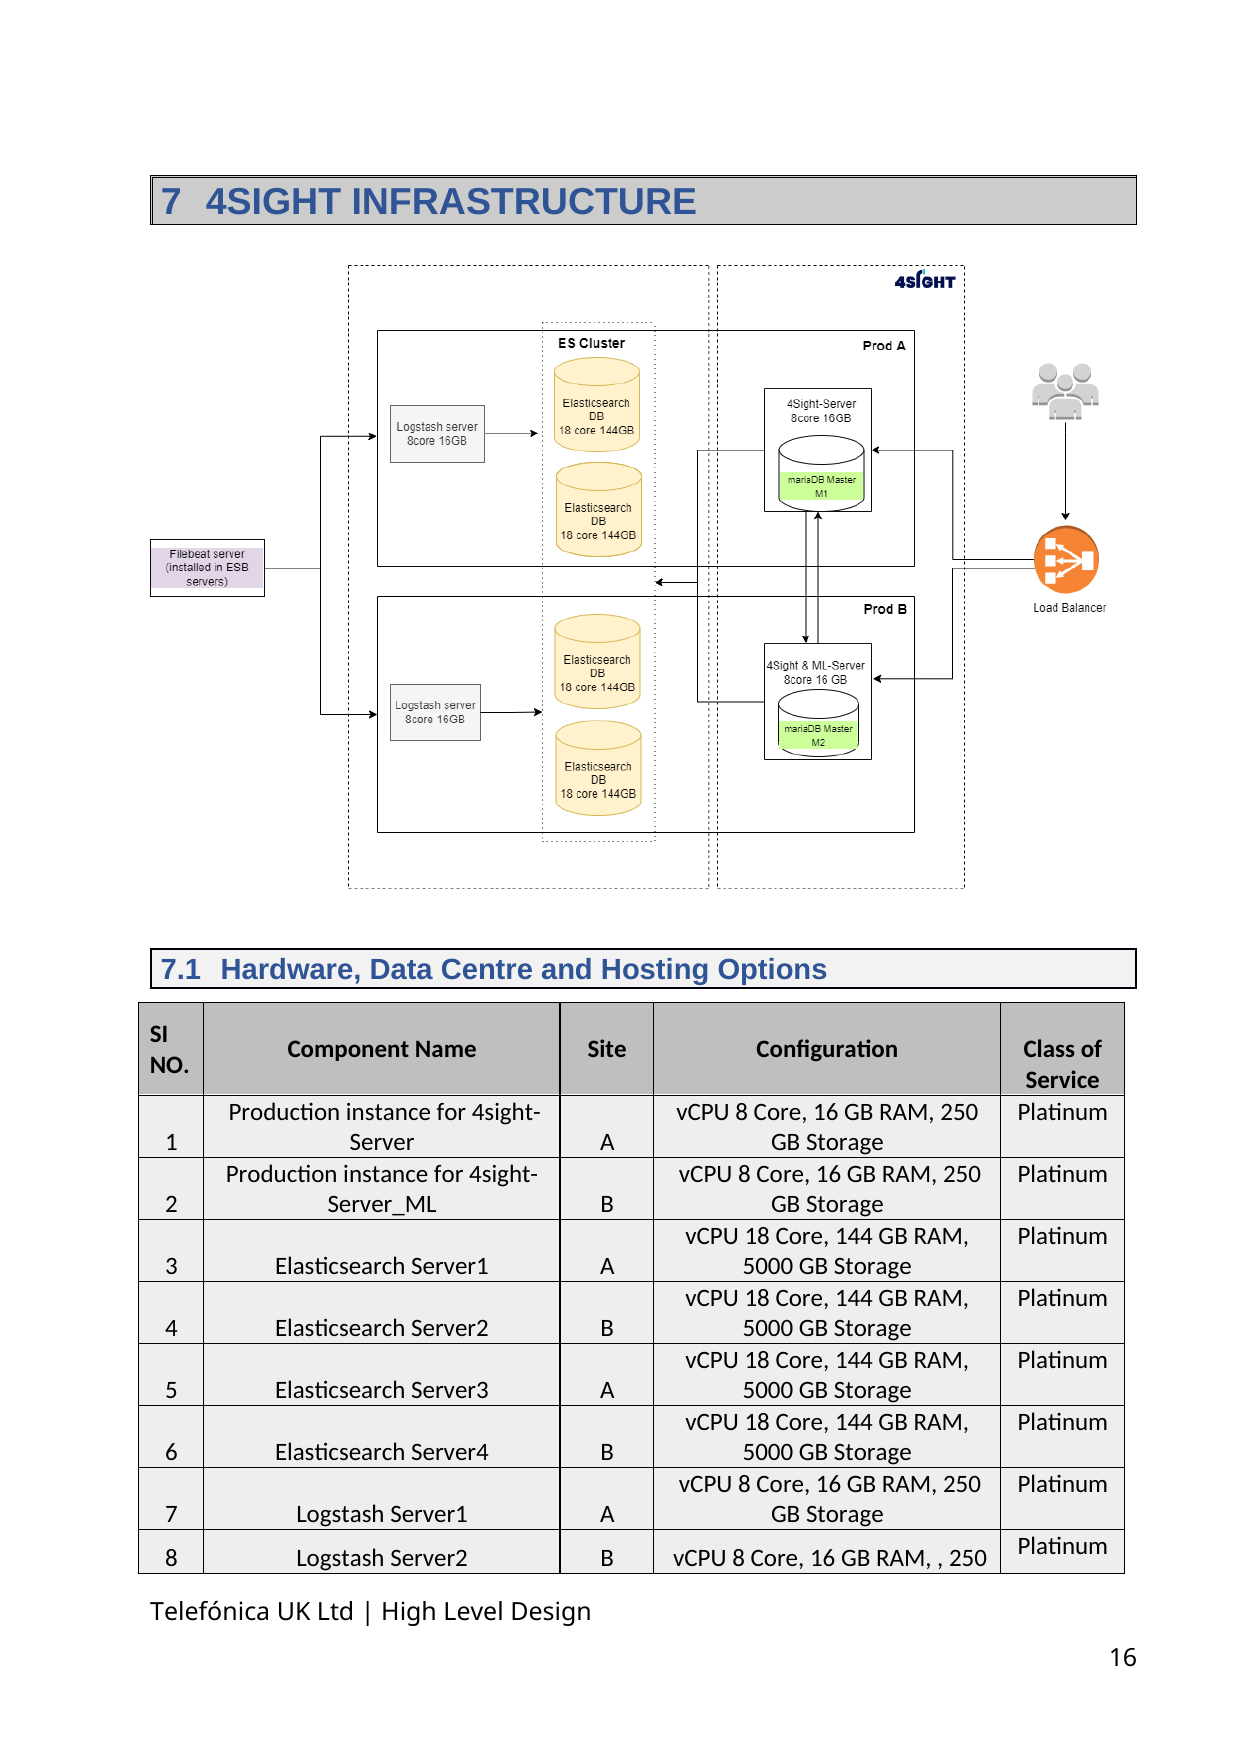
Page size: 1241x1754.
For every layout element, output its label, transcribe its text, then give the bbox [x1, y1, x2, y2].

table_cell vCPU 8 Core, 16 GB RAM, 250 GB Storage [654, 1468, 1000, 1529]
table_cell Platinum [1001, 1406, 1124, 1467]
table_cell Production instance for 4sight-Server_ML [204, 1158, 559, 1219]
table_cell B [561, 1158, 653, 1219]
table_cell 1 [139, 1096, 203, 1157]
table_cell Elasticsearch Server1 [204, 1220, 559, 1281]
table_cell Platinum [1001, 1344, 1124, 1405]
table_cell B [561, 1406, 653, 1467]
table_cell 3 [139, 1220, 203, 1281]
table_cell 6 [139, 1406, 203, 1467]
table_cell Platinum [1001, 1158, 1124, 1219]
table_cell Platinum [1001, 1282, 1124, 1343]
subtitle 4SIGHT INFRASTRUCTURE [153, 178, 1136, 224]
table_cell vCPU 8 Core, 16 GB RAM, 250 GB Storage [654, 1096, 1000, 1157]
table_header SI NO. [139, 1003, 203, 1094]
table_cell 5 [139, 1344, 203, 1405]
table_cell B [561, 1282, 653, 1343]
table_cell Elasticsearch Server3 [204, 1344, 559, 1405]
table_cell vCPU 8 Core, 16 GB RAM, , 250 [654, 1530, 1000, 1573]
table_cell A [561, 1220, 653, 1281]
table_cell A [561, 1468, 653, 1529]
table_cell Platinum [1001, 1468, 1124, 1529]
table_header Class of Service [1001, 1003, 1124, 1094]
table_cell Platinum [1001, 1096, 1124, 1157]
table_cell Logstash Server2 [204, 1530, 559, 1573]
table_cell Platinum [1001, 1530, 1124, 1573]
table_cell 7 [139, 1468, 203, 1529]
table_cell Elasticsearch Server4 [204, 1406, 559, 1467]
table_cell Production instance for 4sight-Server [204, 1096, 559, 1157]
table_cell vCPU 8 Core, 16 GB RAM, 250 GB Storage [654, 1158, 1000, 1219]
table_cell vCPU 18 Core, 144 GB RAM, 5000 GB Storage [654, 1282, 1000, 1343]
table_cell A [561, 1096, 653, 1157]
table_cell vCPU 18 Core, 144 GB RAM, 5000 GB Storage [654, 1344, 1000, 1405]
table_cell Elasticsearch Server2 [204, 1282, 559, 1343]
table_cell A [561, 1344, 653, 1405]
subtitle Hardware, Data Centre and Hosting Options [152, 950, 1135, 987]
table_cell 4 [139, 1282, 203, 1343]
table_cell 2 [139, 1158, 203, 1219]
table_cell Platinum [1001, 1220, 1124, 1281]
table_cell B [561, 1530, 653, 1573]
picture [150, 265, 1137, 889]
table_cell Logstash Server1 [204, 1468, 559, 1529]
table_cell vCPU 18 Core, 144 GB RAM, 5000 GB Storage [654, 1406, 1000, 1467]
table_header Configuration [654, 1003, 1000, 1094]
table_cell vCPU 18 Core, 144 GB RAM, 5000 GB Storage [654, 1220, 1000, 1281]
table_header Site [561, 1003, 653, 1094]
table_cell 8 [139, 1530, 203, 1573]
table_header Component Name [204, 1003, 559, 1094]
